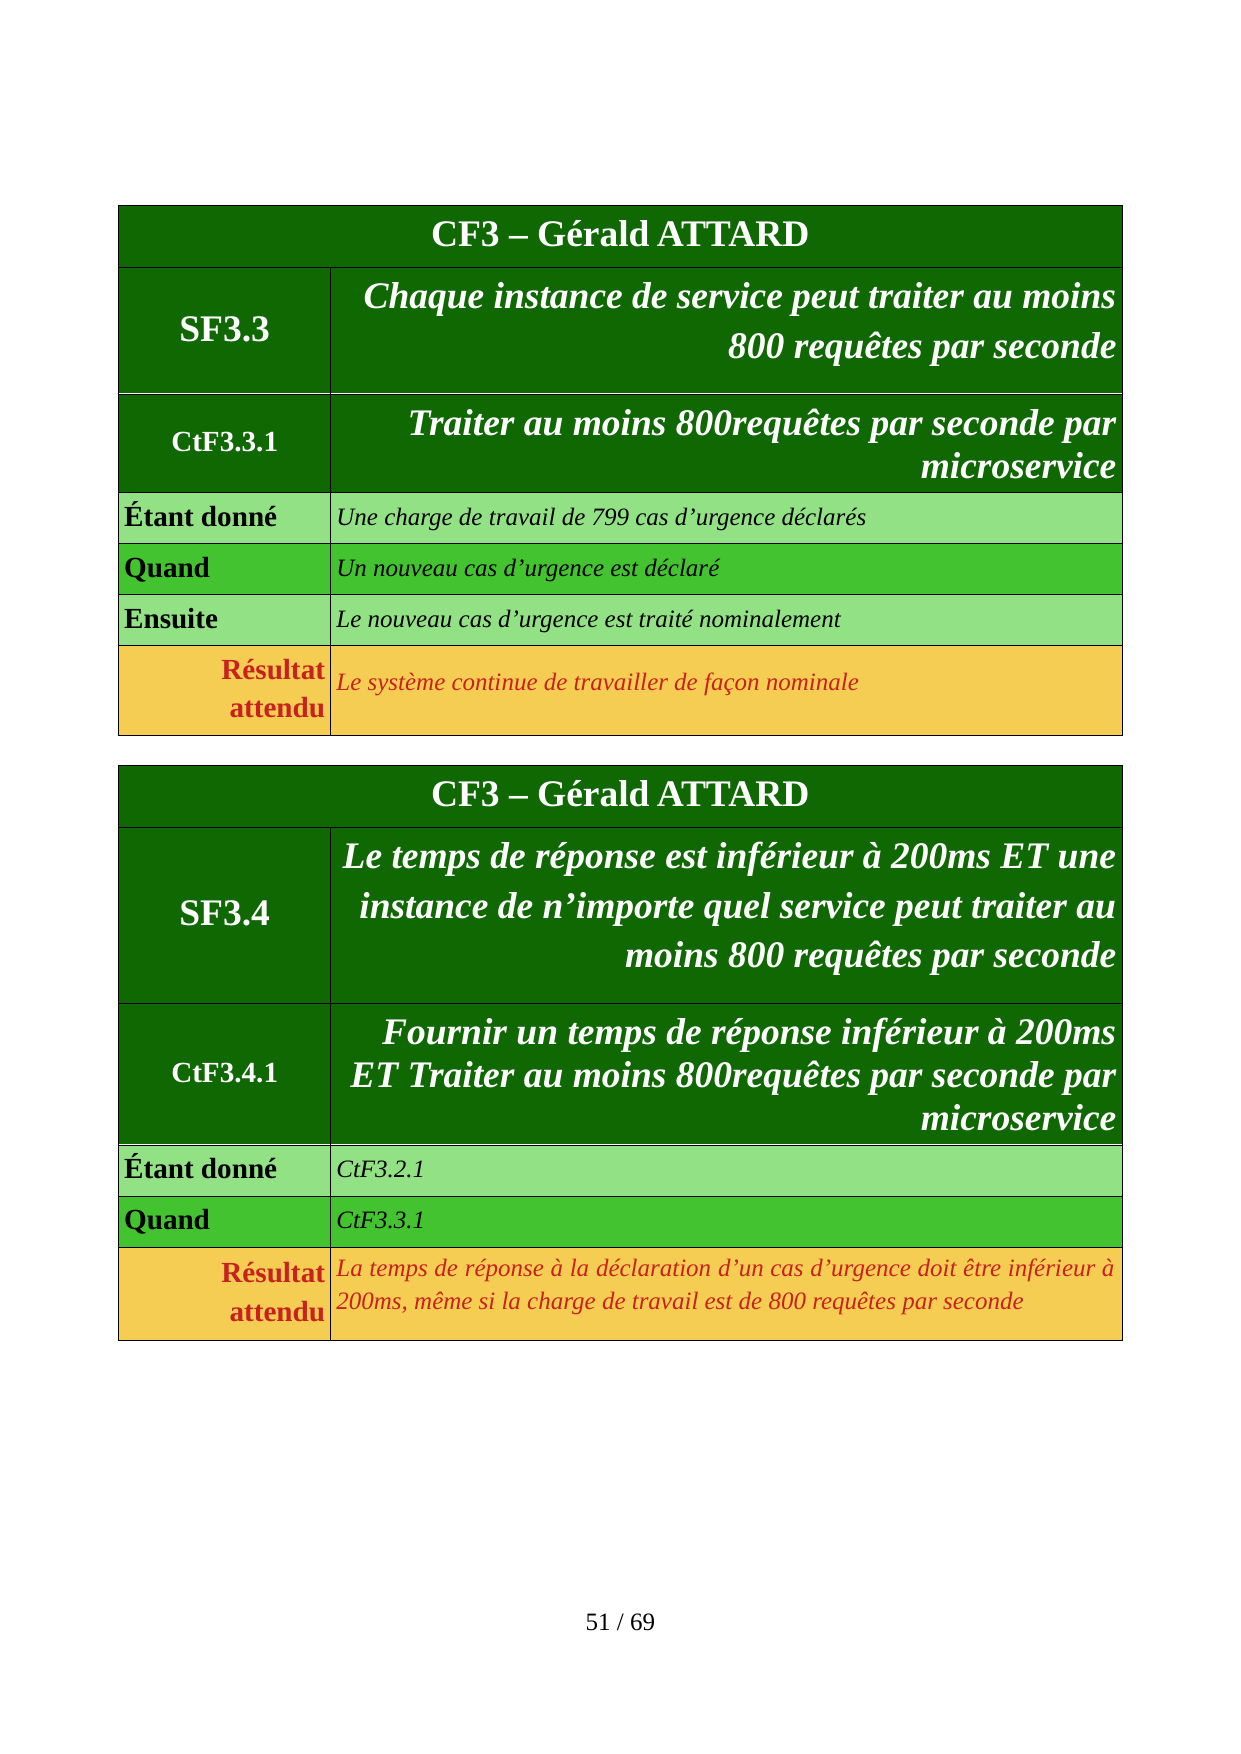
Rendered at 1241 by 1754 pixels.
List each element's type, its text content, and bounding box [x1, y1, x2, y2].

table_cell CtF3.2.1 [331, 1146, 1122, 1196]
table_cell SF3.4 [119, 828, 330, 1003]
table_cell Quand [119, 544, 330, 594]
table_cell CtF3.4.1 [119, 1004, 330, 1144]
table_cell Étant donné [119, 493, 330, 543]
table_cell Traiter au moins 800requêtes par seconde par microservice [331, 395, 1122, 492]
table_header CF3 – Gérald ATTARD [119, 206, 1122, 267]
table_cell Le temps de réponse est inférieur à 200ms ET une instance de n’importe quel service peut traiter au moins 800 requêtes par seconde [331, 828, 1122, 1003]
table_cell SF3.3 [119, 268, 330, 393]
table_cell La temps de réponse à la déclaration d’un cas d’urgence doit être inférieur à 200ms, même si la charge de travail est de 800 requêtes par seconde [331, 1248, 1122, 1340]
table_cell Un nouveau cas d’urgence est déclaré [331, 544, 1122, 594]
table_cell Chaque instance de service peut traiter au moins 800 requêtes par seconde [331, 268, 1122, 393]
table_cell Le nouveau cas d’urgence est traité nominalement [331, 595, 1122, 645]
table_cell Résultat attendu [119, 1248, 330, 1340]
table_cell Le système continue de travailler de façon nominale [331, 646, 1122, 735]
table_cell Résultat attendu [119, 646, 330, 735]
table_cell Fournir un temps de réponse inférieur à 200ms ET Traiter au moins 800requêtes par seconde par microservice [331, 1004, 1122, 1144]
table_cell CtF3.3.1 [331, 1197, 1122, 1247]
table_cell Une charge de travail de 799 cas d’urgence déclarés [331, 493, 1122, 543]
table_header CF3 – Gérald ATTARD [119, 766, 1122, 827]
table_cell Ensuite [119, 595, 330, 645]
table_cell CtF3.3.1 [119, 395, 330, 492]
table_cell Étant donné [119, 1146, 330, 1196]
table_cell Quand [119, 1197, 330, 1247]
